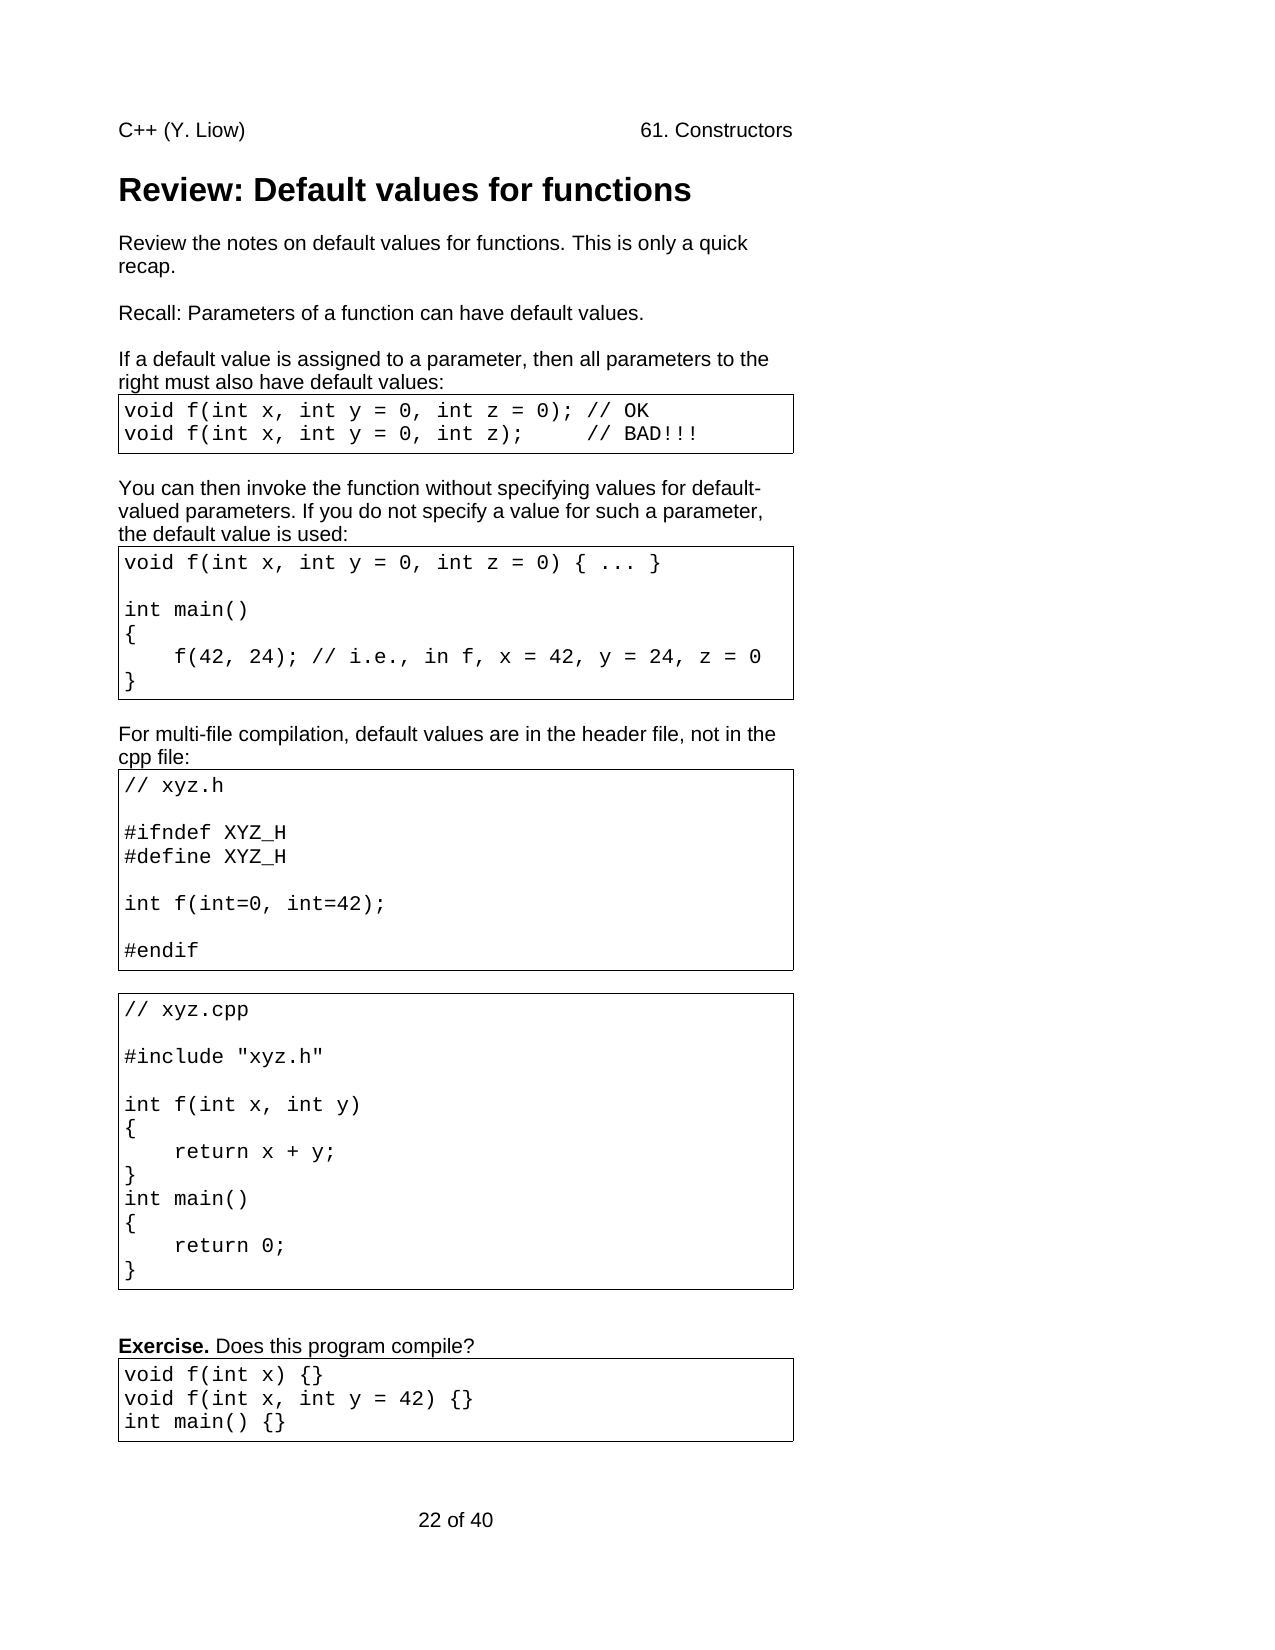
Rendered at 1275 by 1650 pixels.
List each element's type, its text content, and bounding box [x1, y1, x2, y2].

table_header // xyz.cpp #include "xyz.h" int f(int x, int y) { return x + y; } int main() { return 0; } [119, 994, 793, 1288]
text For multi-file compilation, default values are in the header file, not in the cpp file: [118, 723, 793, 769]
text Review the notes on default values for functions. This is only a quick recap. [118, 231, 793, 278]
table_header void f(int x, int y = 0, int z = 0) { ... } int main() { f(42, 24); // i.e., in f, x = 42, y = 24, z = 0 } [119, 547, 793, 699]
text If a default value is assigned to a parameter, then all parameters to the right must also have default values: [118, 347, 793, 394]
text Exercise. Does this program compile? [118, 1335, 793, 1358]
text You can then invoke the function without specifying values for default-valued parameters. If you do not specify a value for such a parameter, the default value is used: [118, 476, 793, 546]
table_header // xyz.h #ifndef XYZ_H #define XYZ_H int f(int=0, int=42); #endif [119, 770, 793, 970]
text Review: Default values for functions [118, 171, 793, 208]
table_header void f(int x) {} void f(int x, int y = 42) {} int main() {} [119, 1359, 793, 1441]
text Recall: Parameters of a function can have default values. [118, 301, 793, 324]
table_header void f(int x, int y = 0, int z = 0); // OK void f(int x, int y = 0, int z); // BAD!!! [119, 395, 793, 453]
